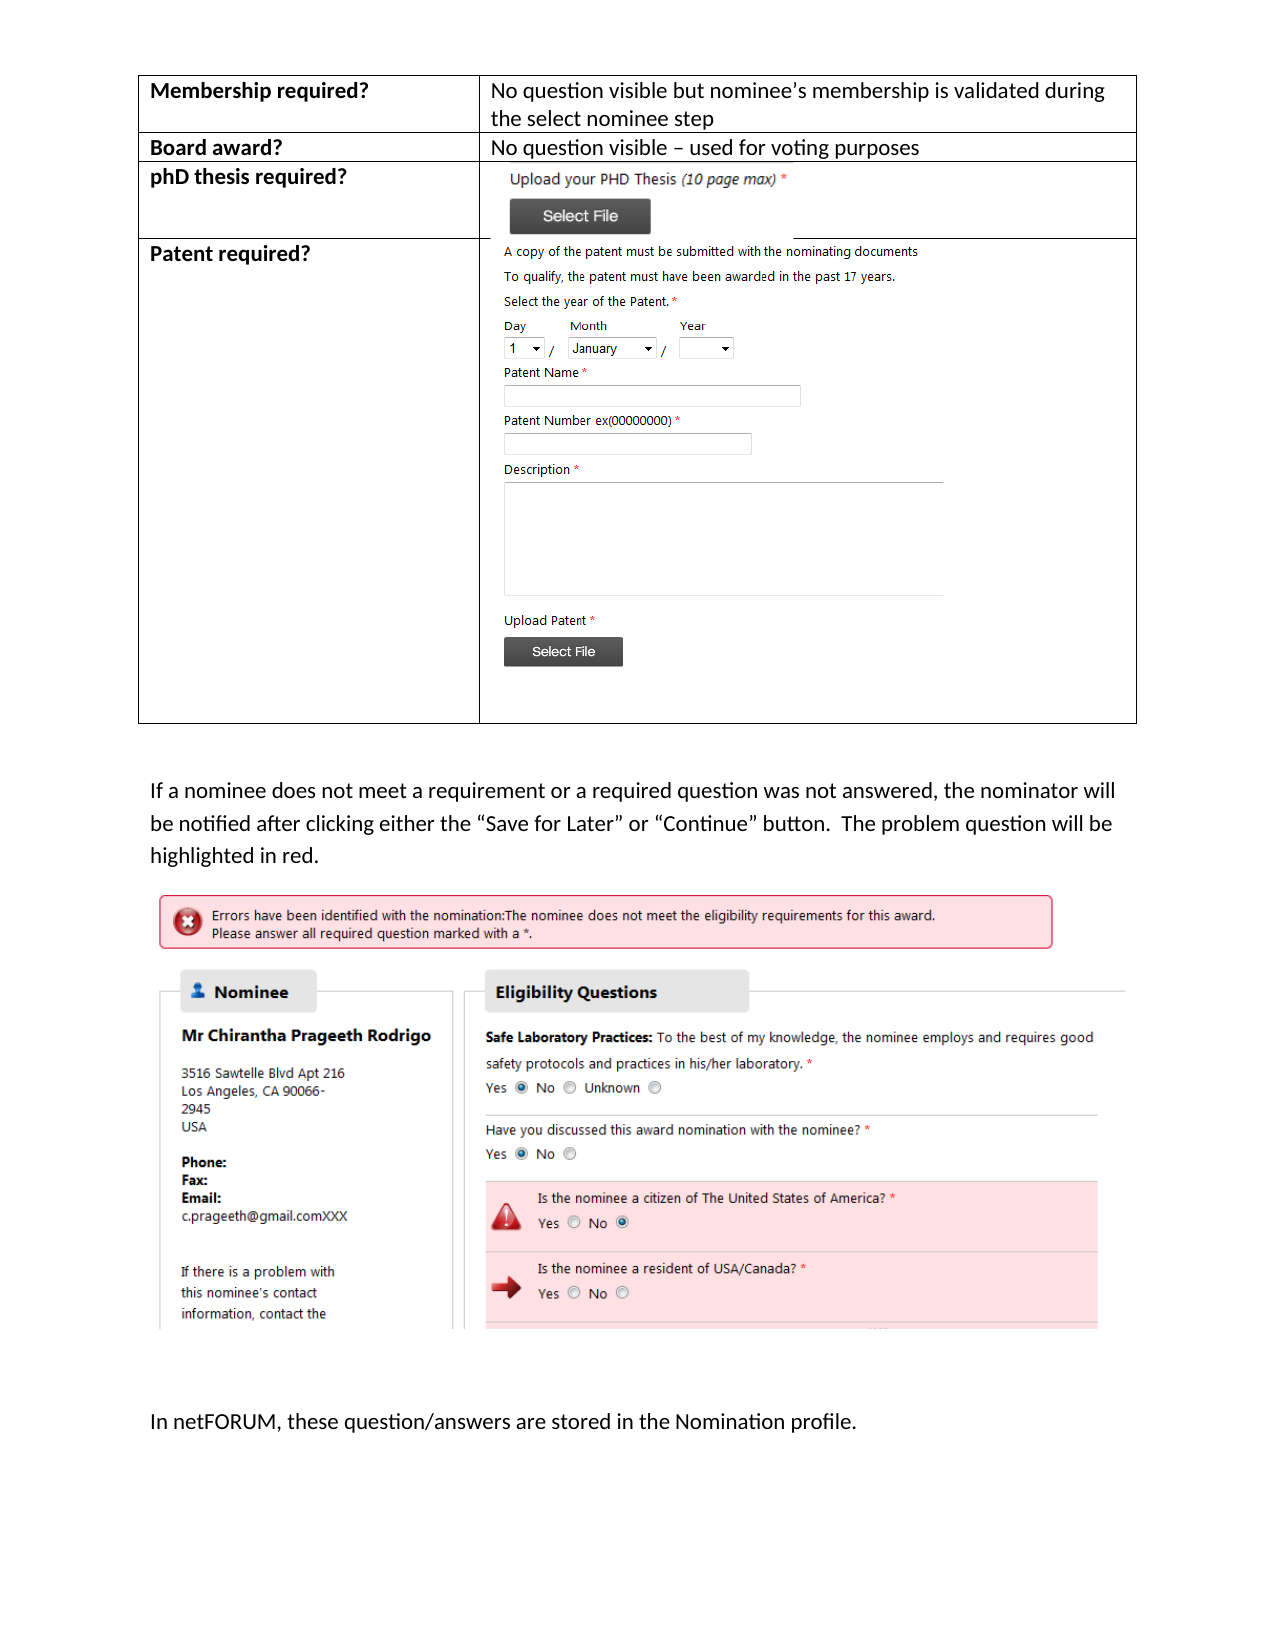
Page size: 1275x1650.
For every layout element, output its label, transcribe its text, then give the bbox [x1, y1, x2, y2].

table_cell Patent required? [139, 239, 479, 722]
text If a nominee does not meet a requirement or a required question was not answered, the nominator will be notified after clicking either the “Save for Later” or “Continue” button. The problem question will be highlighted in red. [150, 776, 1125, 869]
table_cell No question visible – used for voting purposes [480, 133, 1136, 161]
table_cell Board award? [139, 133, 479, 161]
table_cell [480, 162, 490, 238]
picture [150, 893, 1125, 1329]
table_cell Membership required? [139, 76, 479, 132]
text In netFORUM, these question/answers are stored in the Nomination profile. [150, 1407, 1125, 1435]
table_cell No question visible but nominee’s membership is validated during the select nominee step [480, 76, 1136, 132]
picture [490, 162, 944, 667]
table_cell phD thesis required? [139, 162, 479, 238]
table_cell [794, 162, 1136, 238]
table_cell [480, 239, 1136, 722]
